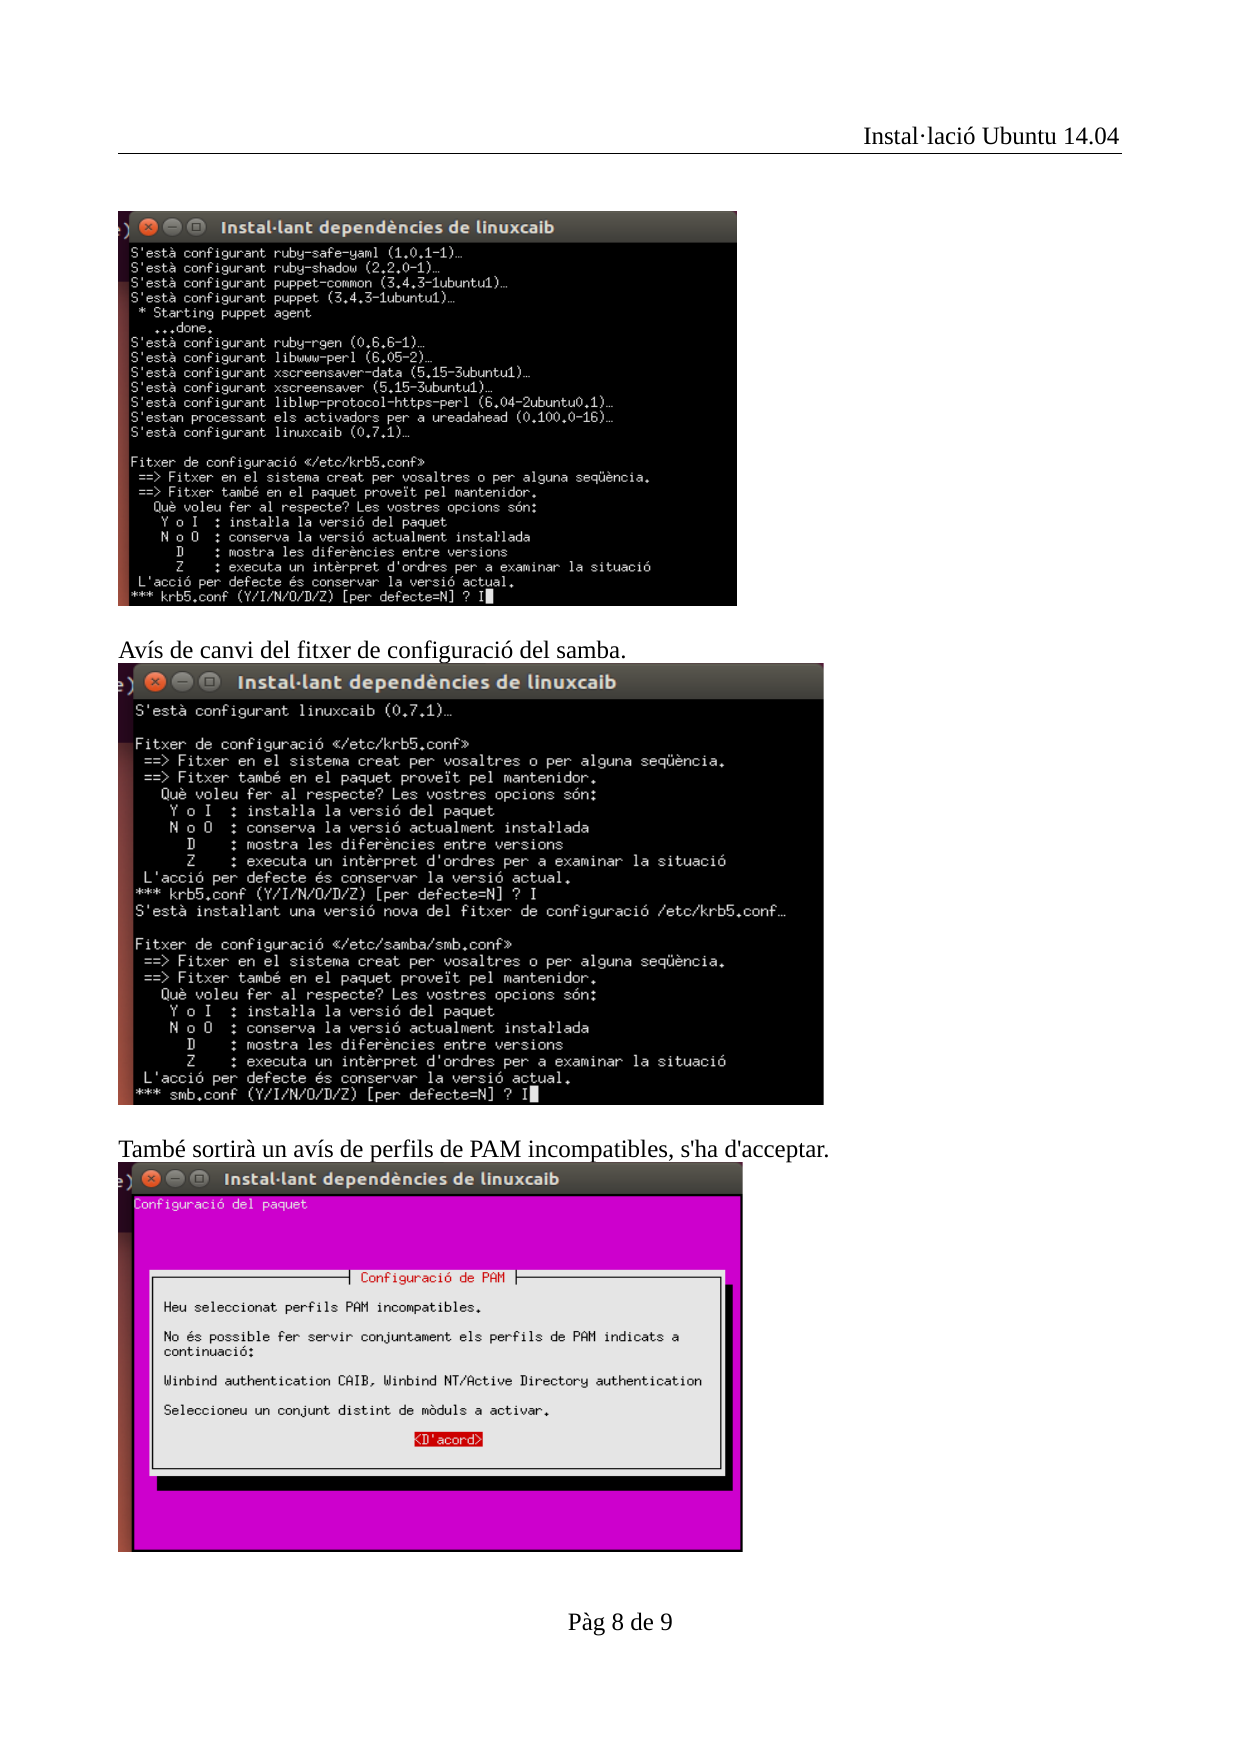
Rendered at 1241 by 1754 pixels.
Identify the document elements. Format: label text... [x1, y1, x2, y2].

text També sortirà un avís de perfils de PAM incompatibles, s'ha d'acceptar. [118, 1134, 1122, 1162]
text Avís de canvi del fitxer de configuració del samba. [118, 635, 1122, 663]
